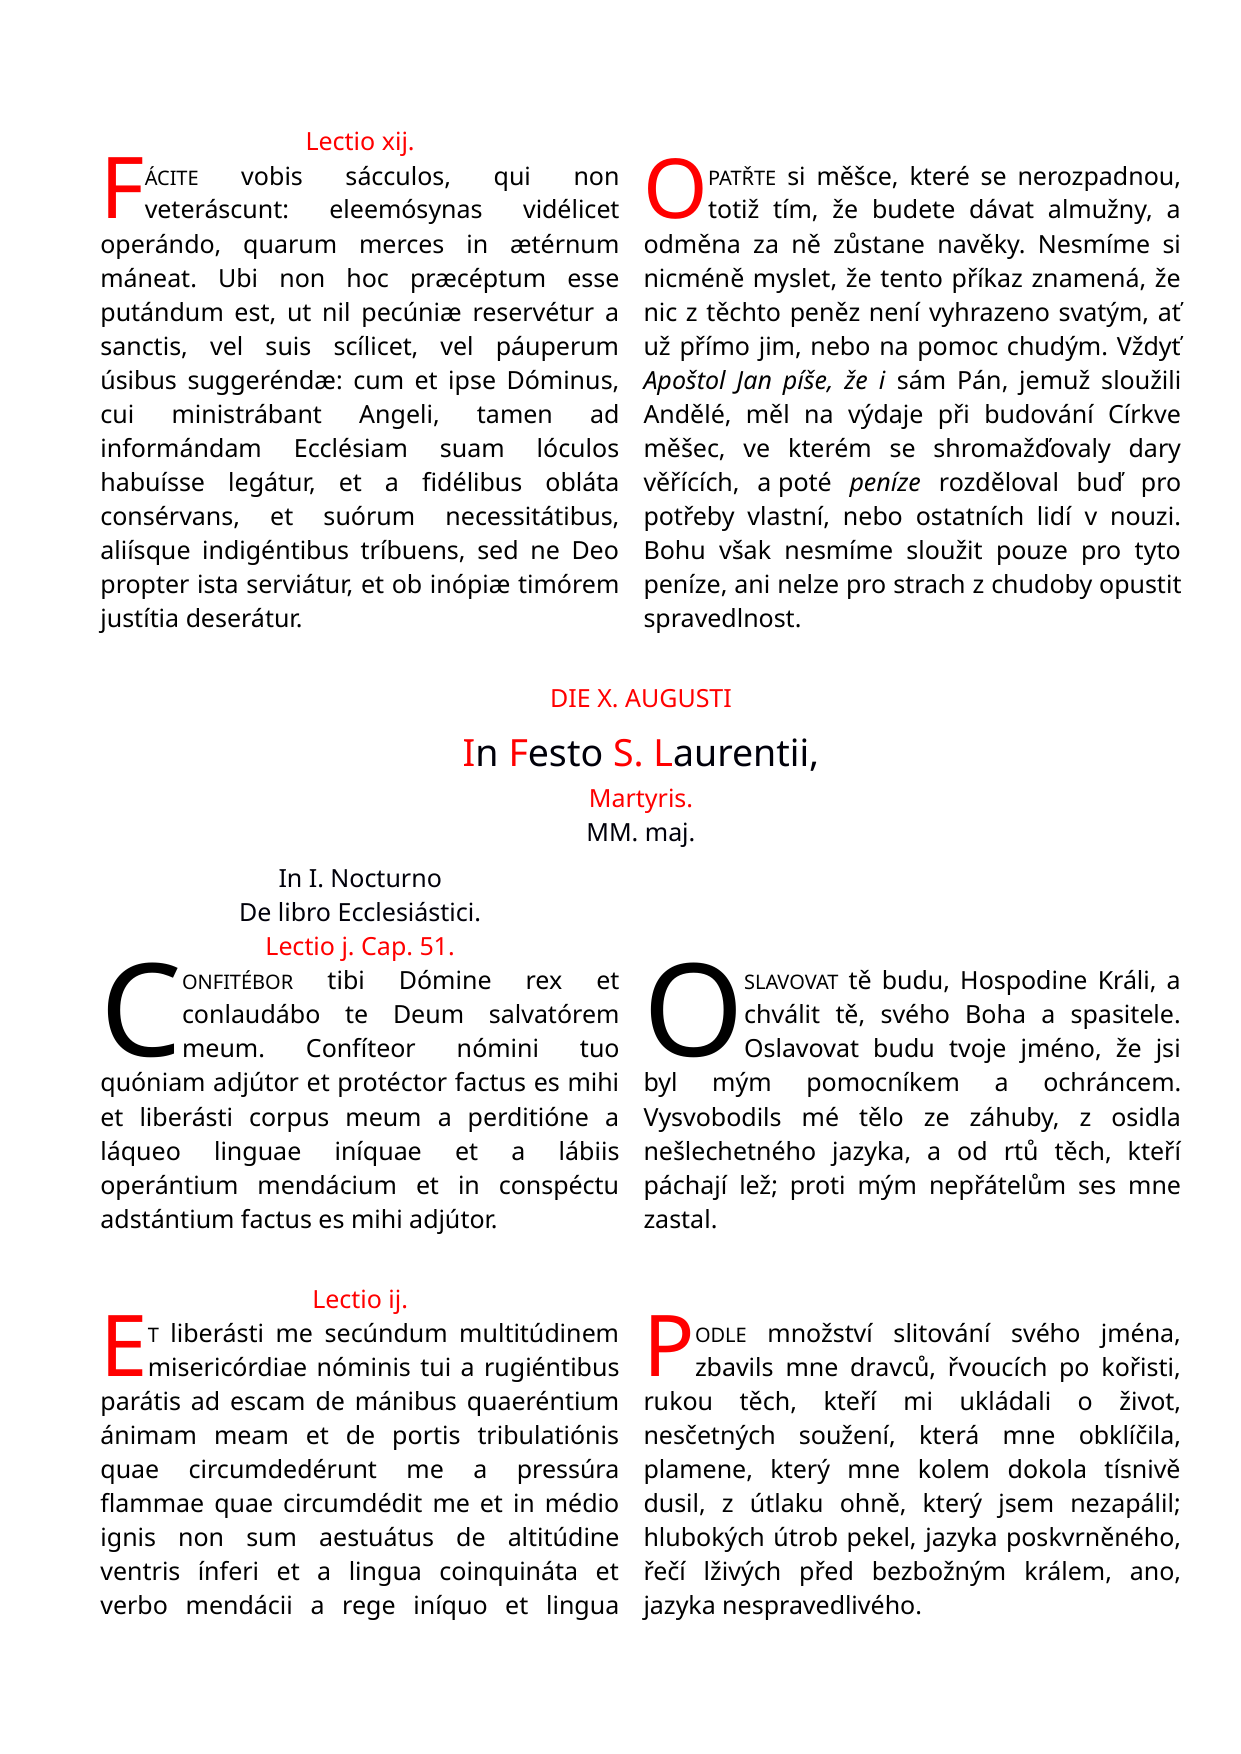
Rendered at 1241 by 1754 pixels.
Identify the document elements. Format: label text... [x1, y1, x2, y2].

table_cell Lectio ij. Et liberásti me secúndum multitúdinem misericórdiae nóminis tui a rugiéntibus parátis ad escam de mánibus quaeréntium ánimam meam et de portis tribulatiónis quae circumdedérunt me a pressúra flammae quae circumdédit me et in médio ignis non sum aestuátus de altitúdine ventris ínferi et a lingua coinquináta et verbo mendácii a rege iníquo et lingua [89, 1275, 631, 1628]
table_cell Lectio xij. Fácite vobis sácculos, qui non veteráscunt: eleemósynas vidélicet operándo, quarum merces in ætérnum máneat. Ubi non hoc præcéptum esse putándum est, ut nil pecúniæ reservétur a sanctis, vel suis scílicet‚ vel páuperum úsibus suggeréndæ: cum et ipse Dóminus, cui ministrábant Angeli, tamen ad informándam Ecclésiam suam lóculos habuísse legátur, et a fidélibus obláta consérvans, et suórum necessitátibus, aliísque indigéntibus tríbuens, sed ne Deo propter ista serviátur, et ob inópiæ timórem justítia deserátur. [89, 118, 631, 675]
table_cell In I. Nocturno De libro Ecclesiástici. Lectio j. Cap. 51. Confitébor tibi Dómine rex et conlaudábo te Deum salvatórem meum. Confíteor nómini tuo quóniam adjútor et protéctor factus es mihi et liberásti corpus meum a perditióne a láqueo linguae iníquae et a lábiis operántium mendácium et in conspéctu adstántium factus es mihi adjútor. [89, 855, 631, 1275]
table_cell Oslavovat tě budu, Hospodine Králi, a chválit tě, svého Boha a spasitele. Oslavovat budu tvoje jméno, že jsi byl mým pomocníkem a ochráncem. Vysvobodils mé tělo ze záhuby, z osidla nešlechetného jazyka, a od rtů těch, kteří páchají lež; proti mým nepřátelům ses mne zastal. [631, 855, 1193, 1275]
table_cell Podle množství slitování svého jména, zbavils mne dravců, řvoucích po kořisti, rukou těch, kteří mi ukládali o život, nesčetných soužení, která mne obklíčila, plamene, který mne kolem dokola tísnivě dusil, z útlaku ohně, který jsem nezapálil; hlubokých útrob pekel, jazyka poskvrněného, řečí lživých před bezbožným králem, ano, jazyka nespravedlivého. [631, 1275, 1193, 1628]
table_cell DIE X. AUGUSTI In Festo S. Laurentii, Martyris. MM. maj. [89, 675, 1193, 855]
table_cell Opatřte si měšce, které se nerozpadnou, totiž tím, že budete dávat almužny, a odměna za ně zůstane navěky. Nesmíme si nicméně myslet, že tento příkaz znamená, že nic z těchto peněz není vyhrazeno svatým, ať už přímo jim, nebo na pomoc chudým. Vždyť Apoštol Jan píše, že i sám Pán, jemuž sloužili Andělé, měl na výdaje při budování Církve měšec, ve kterém se shromažďovaly dary věřících, a poté peníze rozděloval buď pro potřeby vlastní, nebo ostatních lidí v nouzi. Bohu však nesmíme sloužit pouze pro tyto peníze, ani nelze pro strach z chudoby opustit spravedlnost. [631, 118, 1193, 675]
